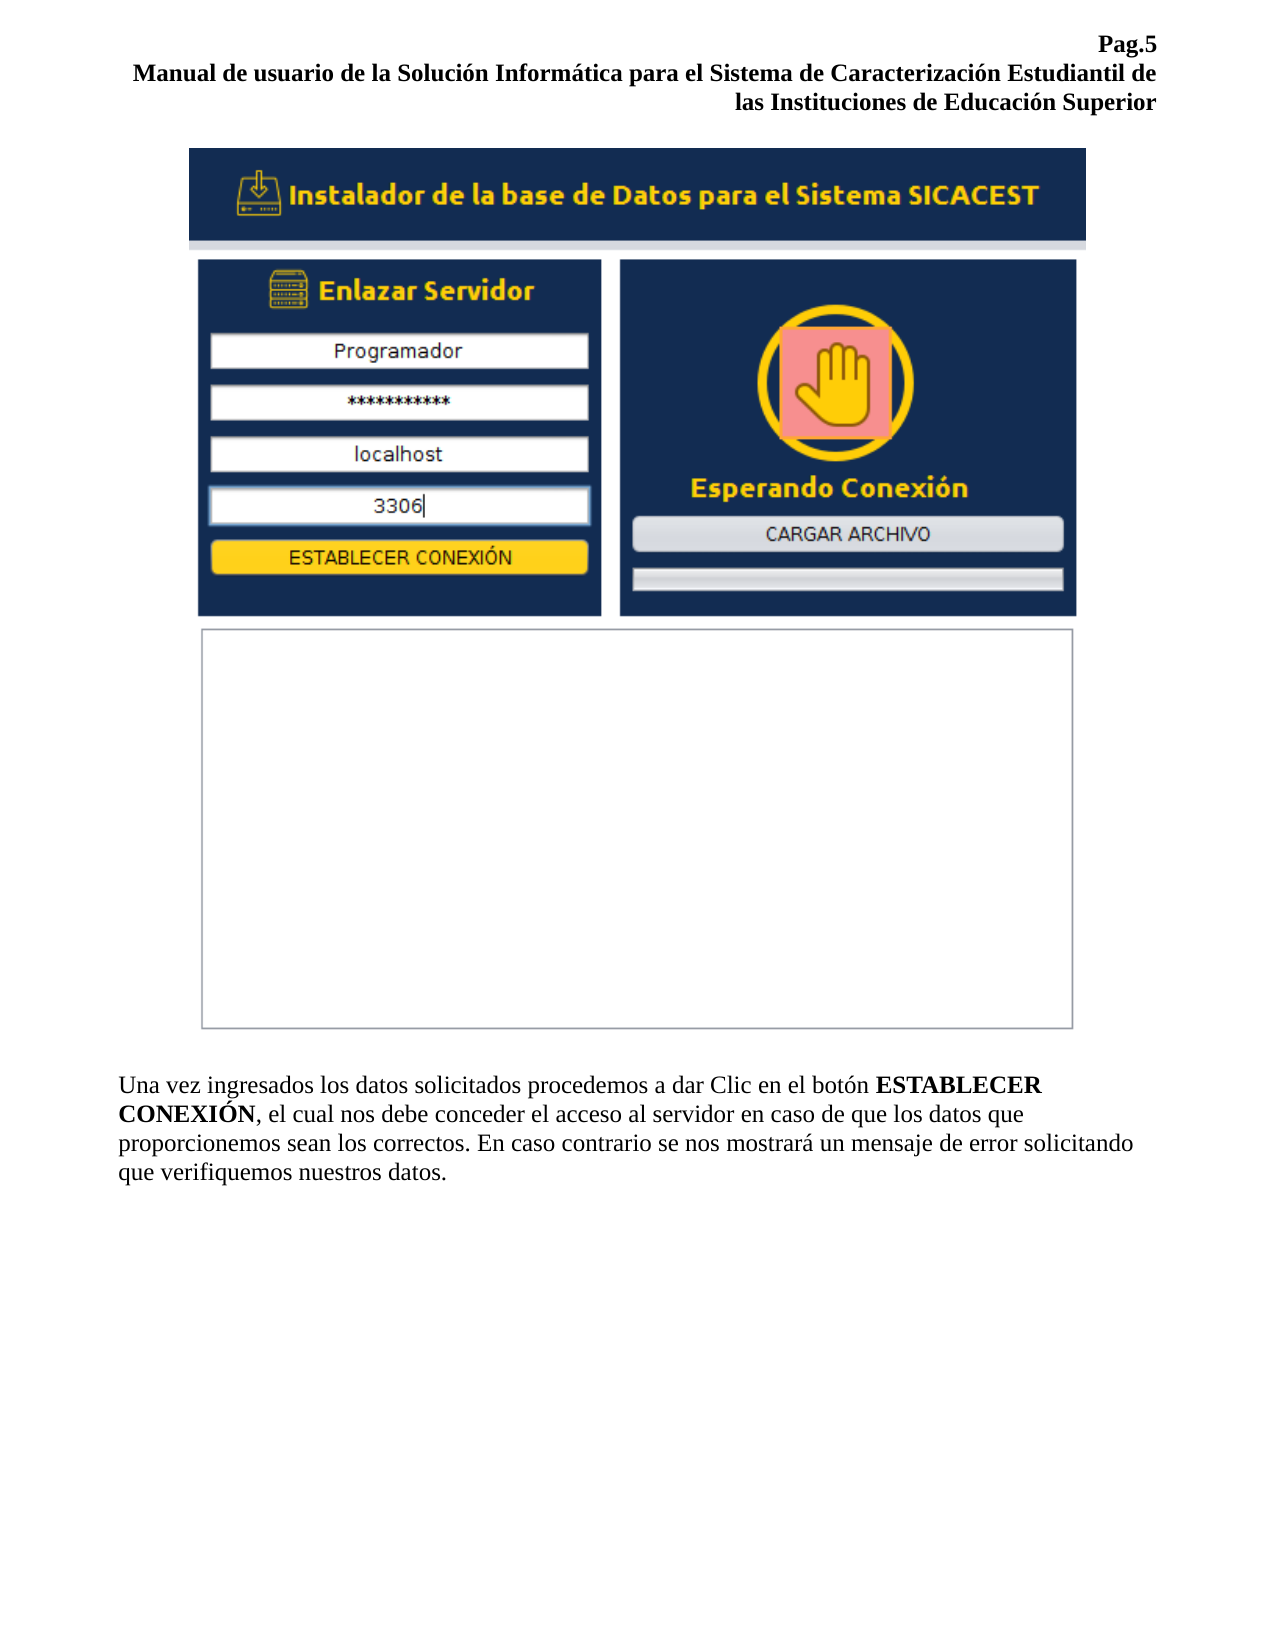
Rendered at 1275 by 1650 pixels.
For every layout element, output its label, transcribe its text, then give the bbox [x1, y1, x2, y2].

text Una vez ingresados los datos solicitados procedemos a dar Clic en el botón ESTABLECER CONEXIÓN, el cual nos debe conceder el acceso al servidor en caso de que los datos que proporcionemos sean los correctos. En caso contrario se nos mostrará un mensaje de error solicitando que verifiquemos nuestros datos. [118, 1071, 1157, 1186]
picture [189, 148, 1086, 1042]
